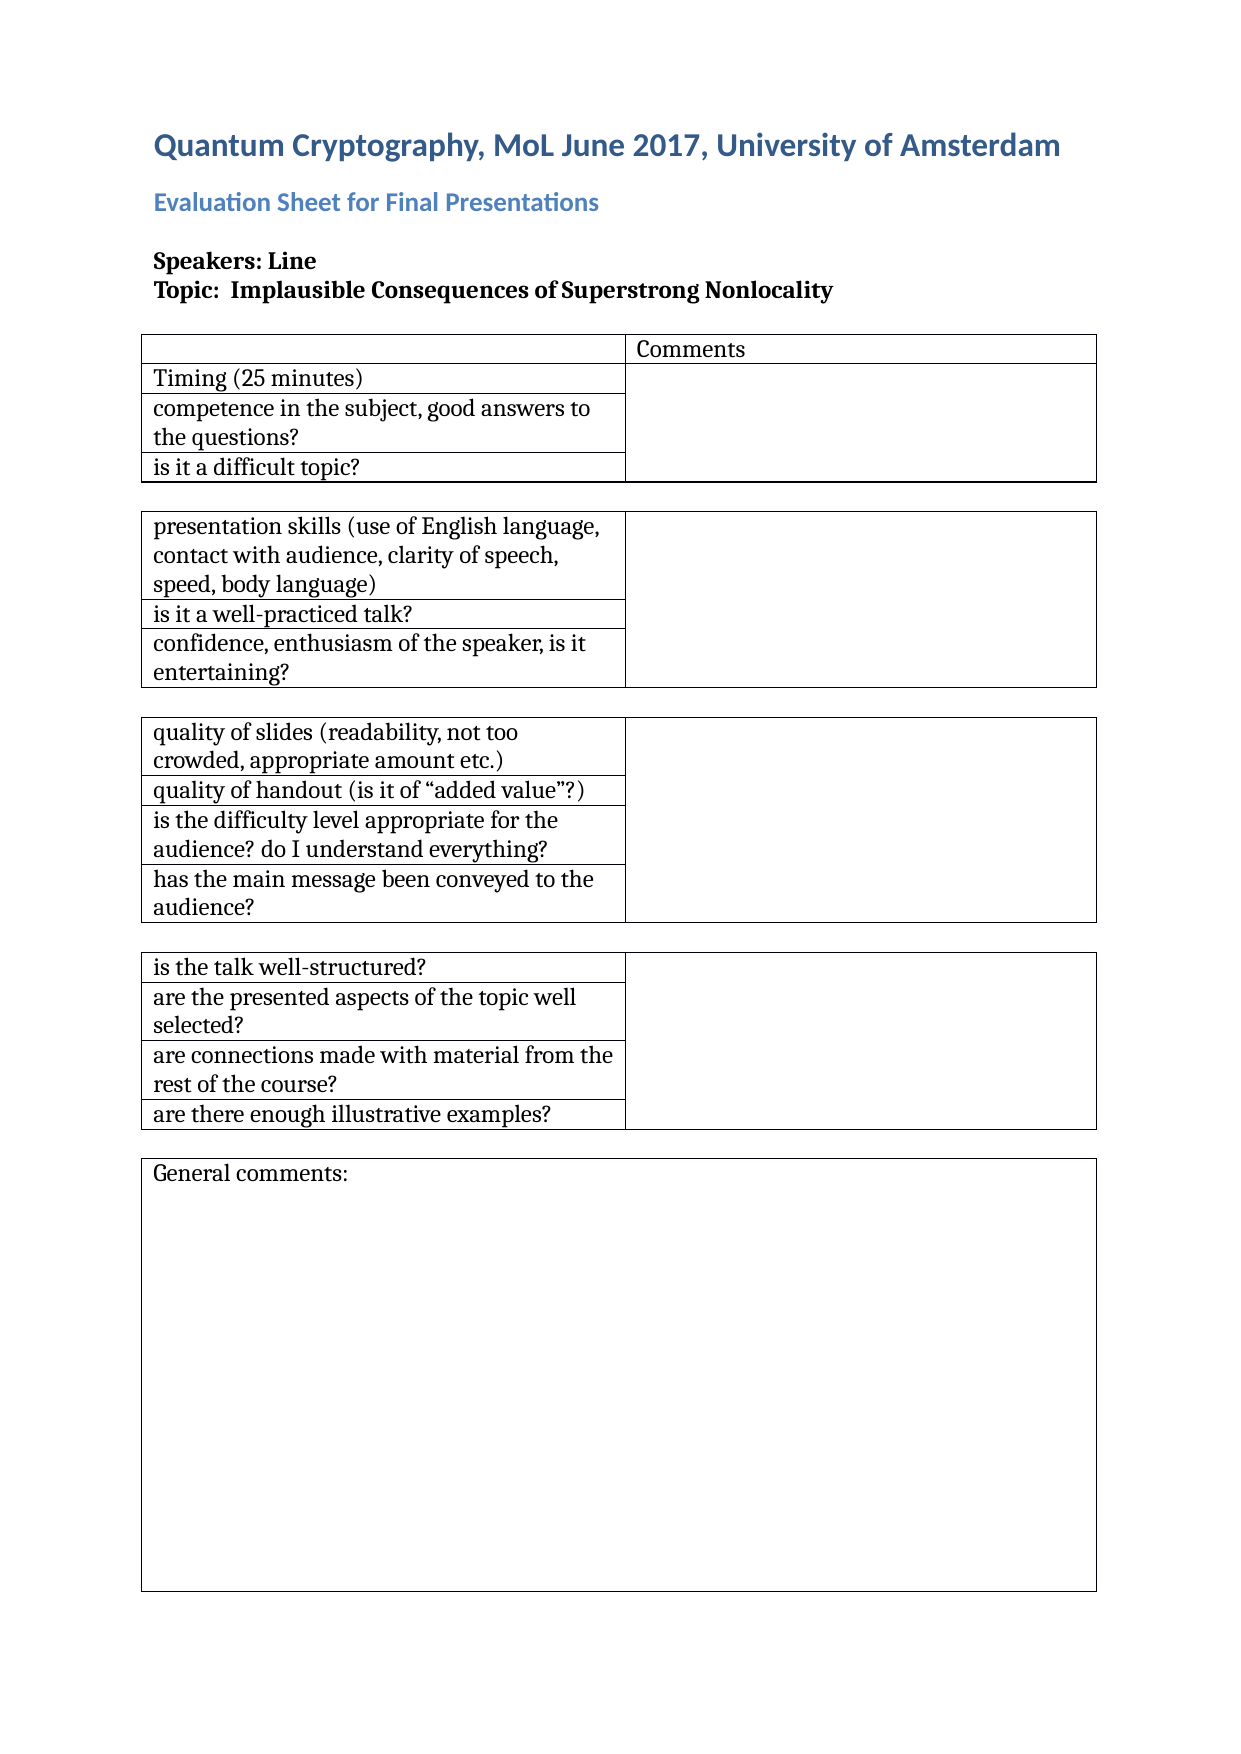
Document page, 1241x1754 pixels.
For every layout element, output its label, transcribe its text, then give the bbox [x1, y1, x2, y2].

text Topic: Implausible Consequences of Superstrong Nonlocality [153, 276, 1087, 305]
text Speakers: Line [153, 247, 1087, 276]
table_cell [626, 599, 1096, 628]
table_cell [626, 982, 1096, 1040]
table_cell is it a difficult topic? [142, 453, 625, 481]
table_cell is it a well-practiced talk? [142, 600, 625, 628]
table_header [142, 335, 625, 363]
table_cell are the presented aspects of the topic well selected? [142, 983, 625, 1040]
table_header [626, 953, 1096, 982]
table_header is the talk well-structured? [142, 953, 625, 982]
table_cell are there enough illustrative examples? [142, 1100, 625, 1128]
table_cell [626, 864, 1096, 922]
table_header [626, 512, 1096, 598]
table_cell [626, 1099, 1096, 1128]
table_header [626, 718, 1096, 775]
table_cell competence in the subject, good answers to the questions? [142, 394, 625, 452]
table_header quality of slides (readability, not too crowded, appropriate amount etc.) [142, 718, 625, 775]
table_cell is the difficulty level appropriate for the audience? do I understand everything? [142, 806, 625, 863]
table_cell has the main message been conveyed to the audience? [142, 865, 625, 922]
table_cell [626, 628, 1096, 687]
table_cell [626, 452, 1096, 481]
table_cell Timing (25 minutes) [142, 364, 625, 393]
table_cell confidence, enthusiasm of the speaker, is it entertaining? [142, 629, 625, 687]
table_cell [626, 1040, 1096, 1099]
table_header Comments [626, 335, 1096, 363]
table_cell [626, 364, 1096, 393]
subtitle Quantum Cryptography, MoL June 2017, University of Amsterdam [153, 124, 1087, 164]
table_header presentation skills (use of English language, contact with audience, clarity of speech, speed, body language) [142, 512, 625, 598]
table_cell [626, 393, 1096, 452]
subtitle Evaluation Sheet for Final Presentations [153, 185, 1087, 218]
table_header General comments: [142, 1159, 1096, 1591]
table_cell are connections made with material from the rest of the course? [142, 1041, 625, 1099]
table_cell [626, 805, 1096, 863]
table_cell quality of handout (is it of “added value”?) [142, 776, 625, 805]
table_cell [626, 775, 1096, 805]
